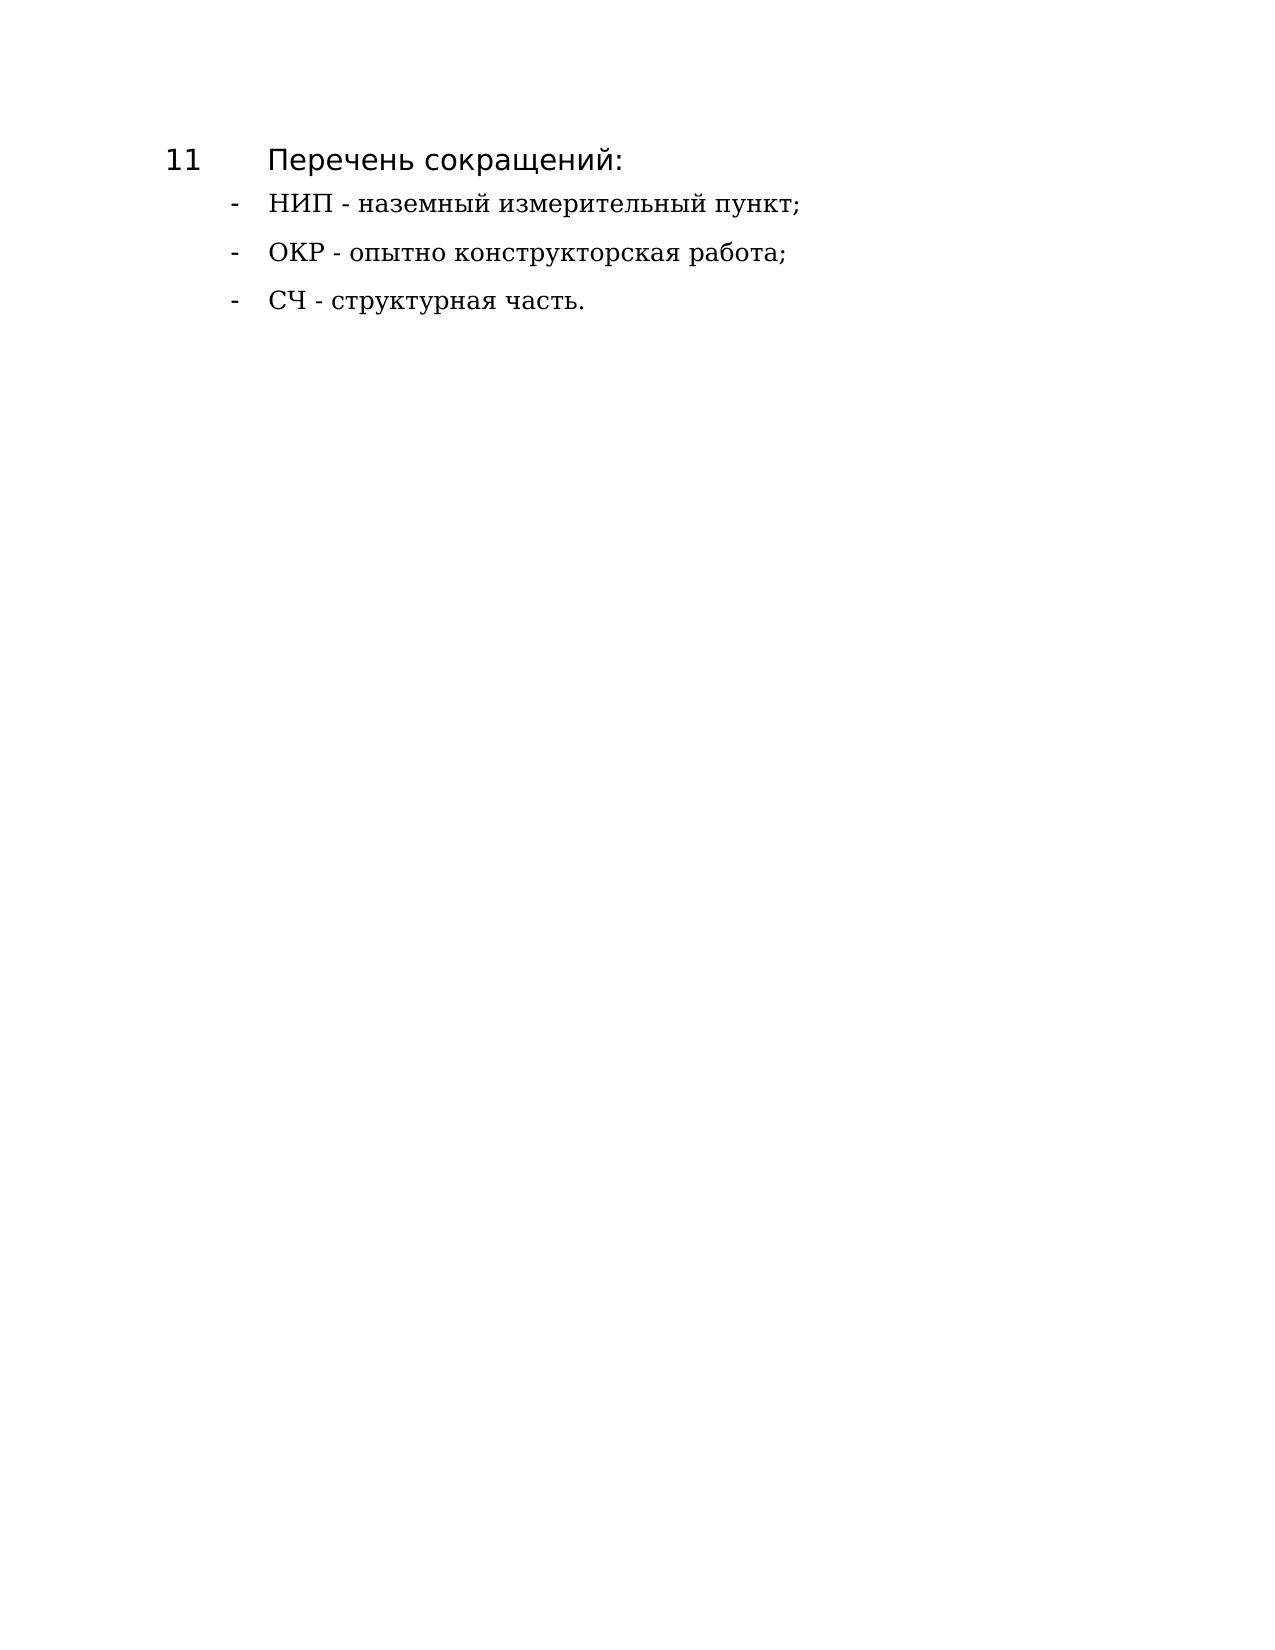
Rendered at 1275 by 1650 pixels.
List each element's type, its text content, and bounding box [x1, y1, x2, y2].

list СЧ - структурная часть. [231, 286, 1157, 315]
subtitle Перечень сокращений: [156, 143, 1157, 177]
list ОКР - опытно конструкторская работа; [231, 238, 1157, 267]
list НИП - наземный измерительный пункт; [231, 189, 1157, 219]
